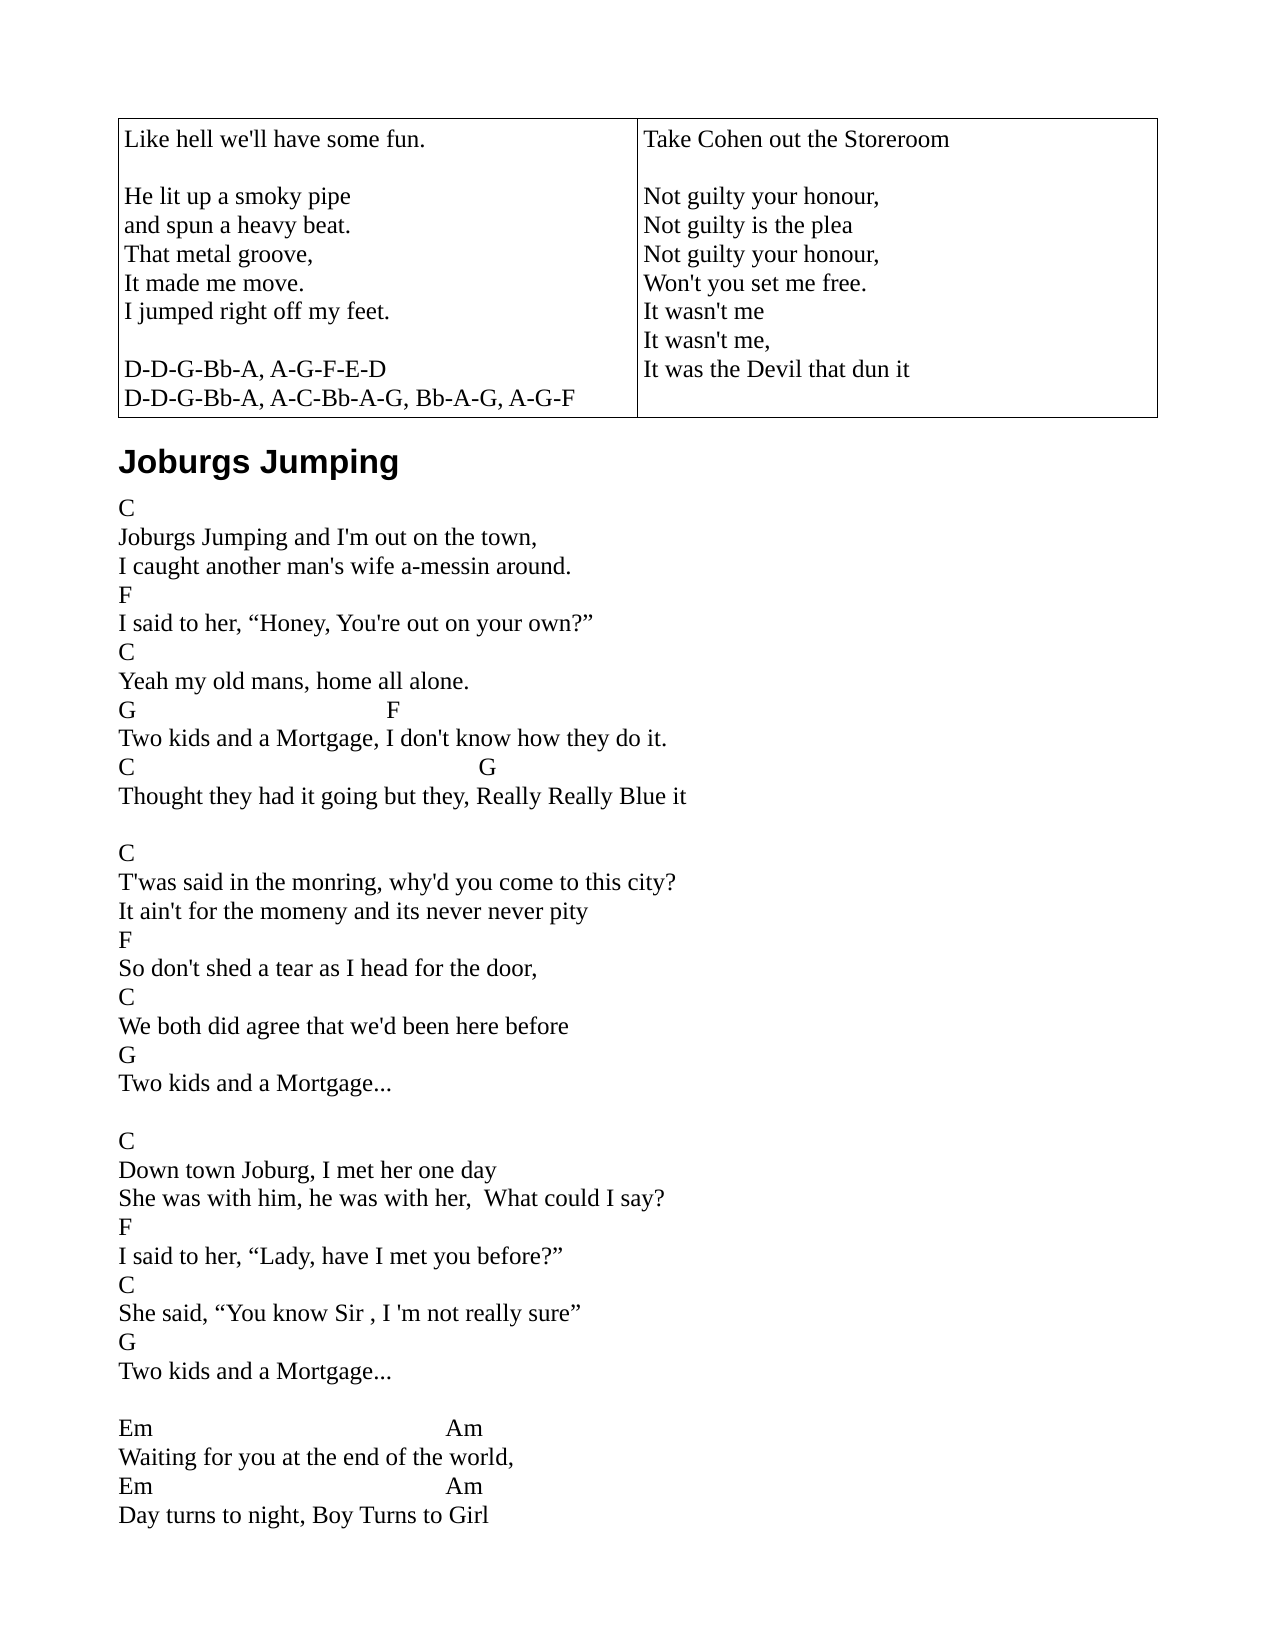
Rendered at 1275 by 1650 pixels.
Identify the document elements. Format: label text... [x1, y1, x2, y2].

text I caught another man's wife a-messin around. [118, 551, 1157, 580]
text F [118, 925, 1157, 953]
table_header Like hell we'll have some fun. He lit up a smoky pipe and spun a heavy beat. That metal groove, It made me move. I jumped right off my feet. D-D-G-Bb-A, A-G-F-E-D D-D-G-Bb-A, A-C-Bb-A-G, Bb-A-G, A-G-F [119, 119, 637, 417]
text Thought they had it going but they, Really Really Blue it [118, 781, 1157, 810]
text C [118, 838, 1157, 867]
text C G [118, 752, 1157, 781]
text Em Am [118, 1471, 1157, 1500]
text Day turns to night, Boy Turns to Girl [118, 1500, 1157, 1528]
text G [118, 1040, 1157, 1068]
text Two kids and a Mortgage... [118, 1356, 1157, 1385]
text Two kids and a Mortgage, I don't know how they do it. [118, 723, 1157, 752]
text We both did agree that we'd been here before [118, 1011, 1157, 1040]
text T'was said in the monring, why'd you come to this city? [118, 867, 1157, 896]
text Waiting for you at the end of the world, [118, 1442, 1157, 1471]
text G [118, 1327, 1157, 1356]
table_header Take Cohen out the Storeroom Not guilty your honour, Not guilty is the plea Not guilty your honour, Won't you set me free. It wasn't me It wasn't me, It was the Devil that dun it [638, 119, 1157, 417]
subtitle Joburgs Jumping [118, 442, 1157, 481]
text F [118, 580, 1157, 608]
text F [118, 1212, 1157, 1241]
text Down town Joburg, I met her one day [118, 1155, 1157, 1183]
text C [118, 1270, 1157, 1298]
text It ain't for the momeny and its never never pity [118, 896, 1157, 925]
text She was with him, he was with her, What could I say? [118, 1183, 1157, 1212]
text Yeah my old mans, home all alone. [118, 666, 1157, 695]
text C [118, 493, 1157, 522]
text I said to her, “Honey, You're out on your own?” [118, 608, 1157, 637]
text G F [118, 695, 1157, 723]
text Em Am [118, 1413, 1157, 1442]
text I said to her, “Lady, have I met you before?” [118, 1241, 1157, 1270]
text Two kids and a Mortgage... [118, 1068, 1157, 1097]
text C [118, 1126, 1157, 1155]
text C [118, 982, 1157, 1011]
text C [118, 637, 1157, 666]
text She said, “You know Sir , I 'm not really sure” [118, 1298, 1157, 1327]
text Joburgs Jumping and I'm out on the town, [118, 522, 1157, 551]
text So don't shed a tear as I head for the door, [118, 953, 1157, 982]
